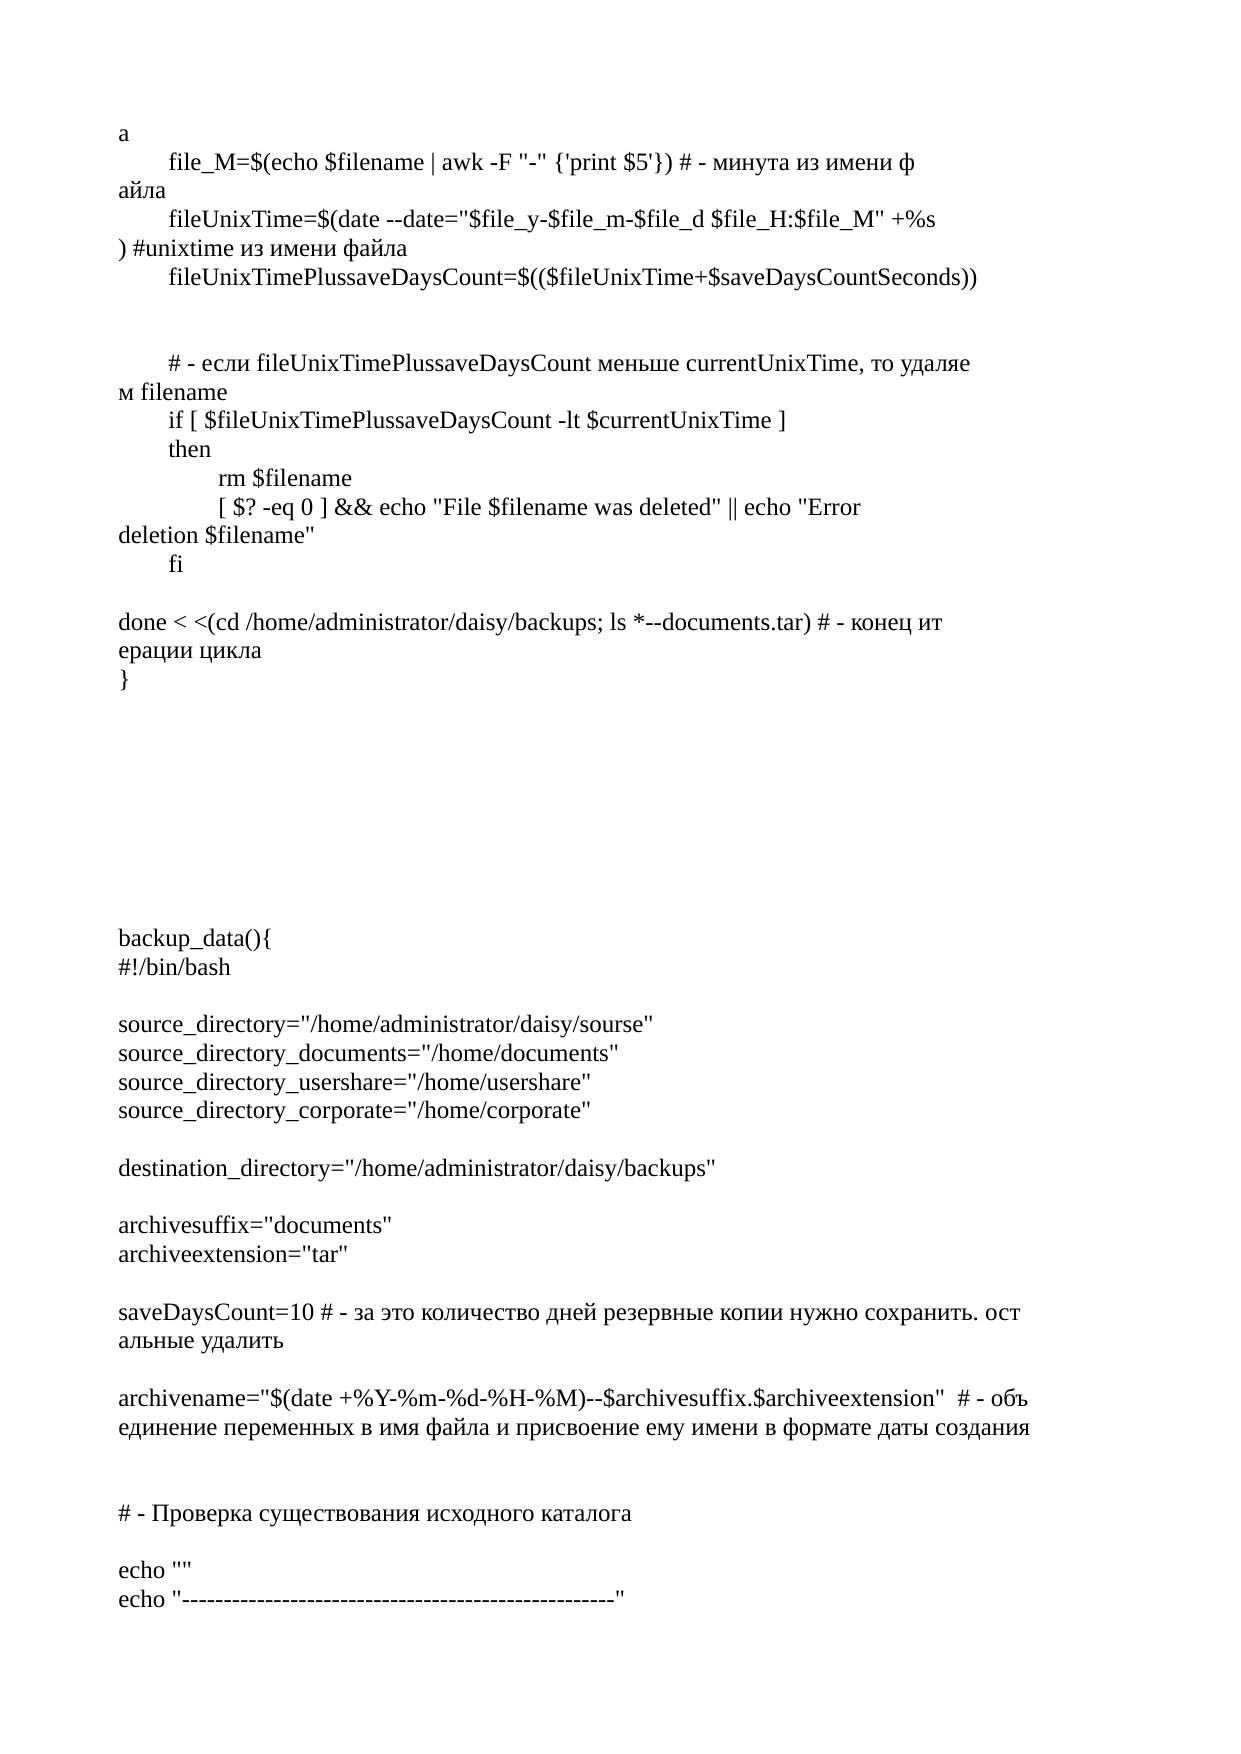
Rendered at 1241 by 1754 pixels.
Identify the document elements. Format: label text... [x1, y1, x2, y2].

text а [118, 118, 1122, 147]
text archiveextension="tar" [118, 1239, 1122, 1268]
text fi [118, 549, 1122, 578]
text source_directory_corporate="/home/corporate" [118, 1096, 1122, 1124]
text done < <(cd /home/administrator/daisy/backups; ls *--documents.tar) # - конец ит ерации цикла [118, 607, 1122, 664]
text fileUnixTimePlussaveDaysCount=$(($fileUnixTime+$saveDaysCountSeconds)) [118, 262, 1122, 291]
text fileUnixTime=$(date --date="$file_y-$file_m-$file_d $file_H:$file_M" +%s ) #unixtime из имени файла [118, 204, 1122, 262]
text backup_data(){ [118, 923, 1122, 952]
text source_directory="/home/administrator/daisy/sourse" [118, 1009, 1122, 1038]
text file_M=$(echo $filename | awk -F "-" {'print $5'}) # - минута из имени ф айла [118, 147, 1122, 204]
text [ $? -eq 0 ] && echo "File $filename was deleted" || echo "Error deletion $filename" [118, 492, 1122, 549]
text archivesuffix="documents" [118, 1211, 1122, 1239]
text destination_directory="/home/administrator/daisy/backups" [118, 1153, 1122, 1182]
text source_directory_usershare="/home/usershare" [118, 1067, 1122, 1096]
text if [ $fileUnixTimePlussaveDaysCount -lt $currentUnixTime ] [118, 406, 1122, 434]
text source_directory_documents="/home/documents" [118, 1038, 1122, 1067]
text # - если fileUnixTimePlussaveDaysCount меньше currentUnixTime, то удаляе м filename [118, 348, 1122, 406]
text then [118, 434, 1122, 463]
text echo "" [118, 1556, 1122, 1584]
text archivename="$(date +%Y-%m-%d-%H-%M)--$archivesuffix.$archiveextension" # - объ единение переменных в имя файла и присвоение ему имени в формате даты создания [118, 1383, 1122, 1441]
text saveDaysCount=10 # - за это количество дней резервные копии нужно сохранить. ост альные удалить [118, 1297, 1122, 1354]
text # - Проверка существования исходного каталога [118, 1498, 1122, 1527]
text #!/bin/bash [118, 952, 1122, 981]
text echo "----------------------------------------------------" [118, 1584, 1122, 1613]
text } [118, 664, 1122, 693]
text rm $filename [118, 463, 1122, 492]
